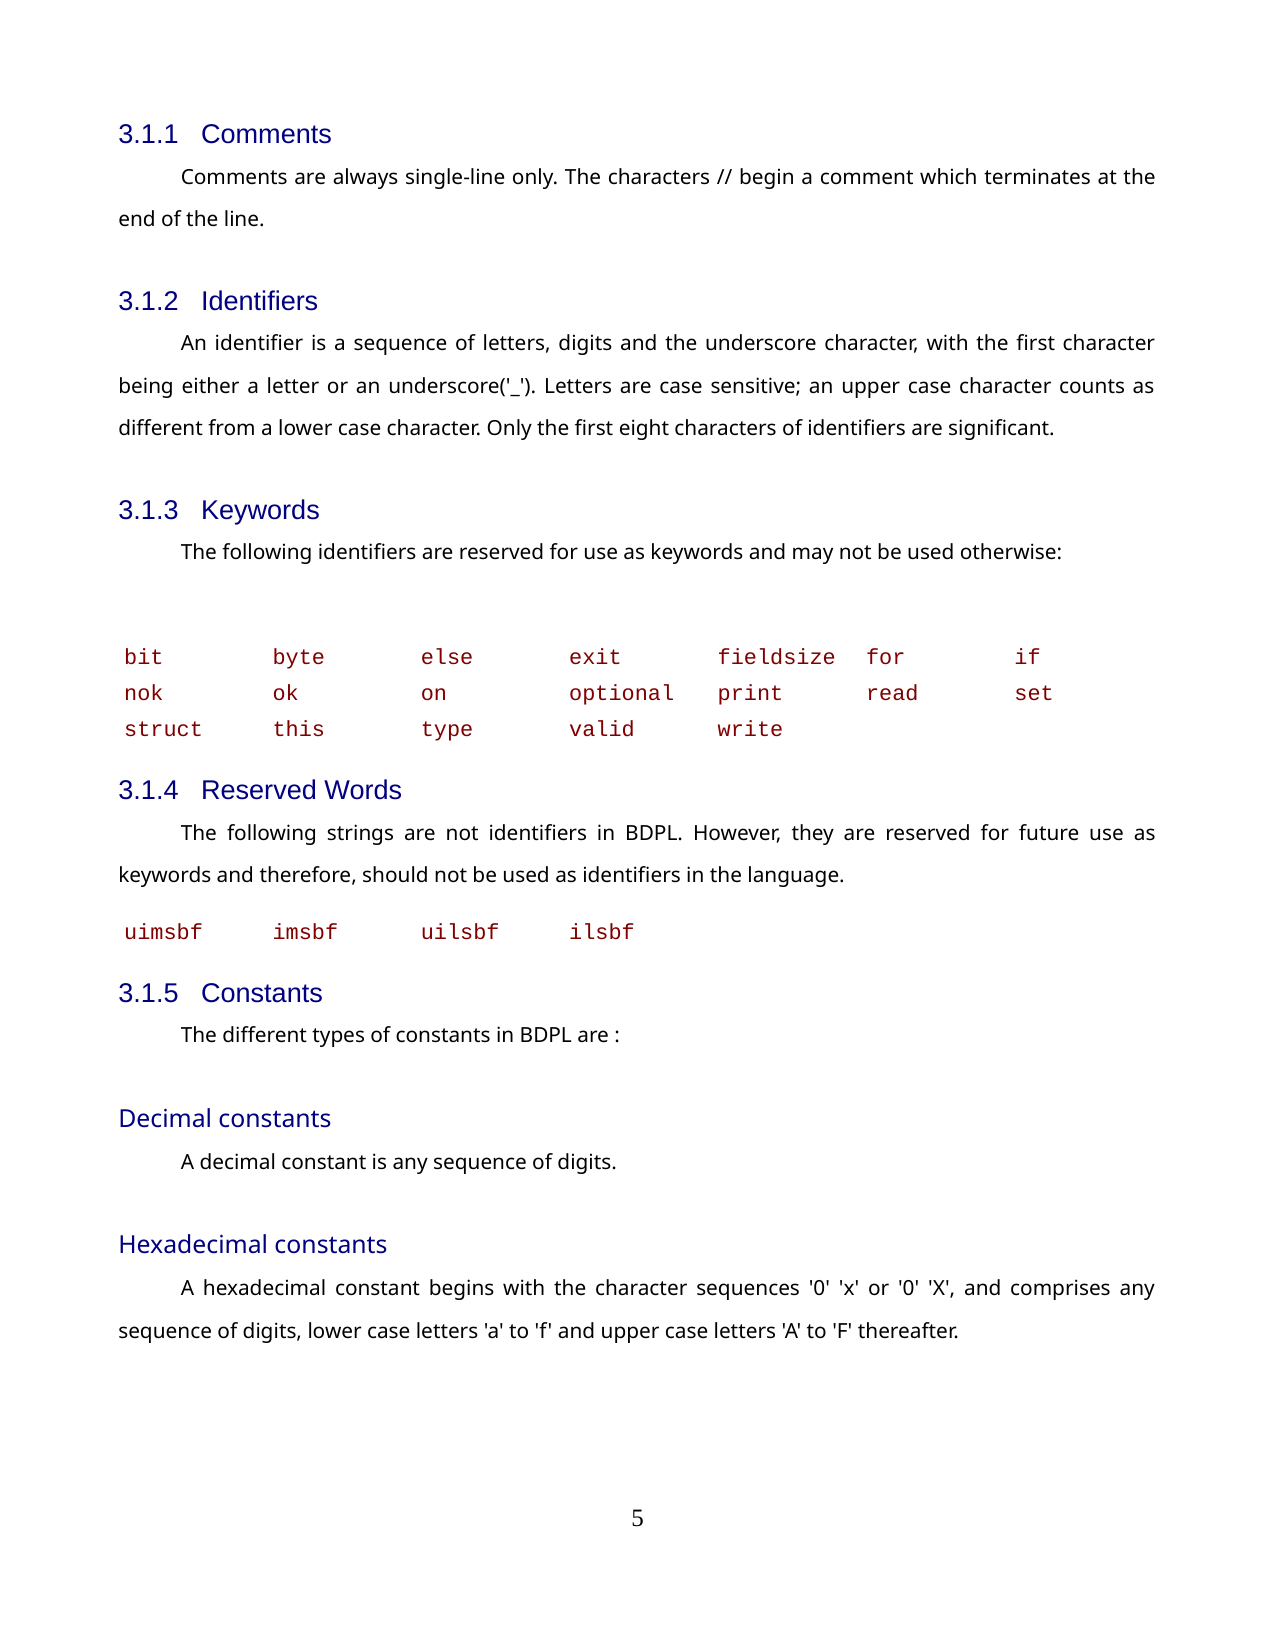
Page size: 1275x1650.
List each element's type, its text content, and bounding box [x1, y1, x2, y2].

text Comments are always single-line only. The characters // begin a comment which terminates at the end of the line. [118, 162, 1157, 233]
table_header byte [266, 640, 415, 677]
table_header ilsbf [563, 916, 1157, 952]
text A decimal constant is any sequence of digits. [118, 1147, 1157, 1175]
table_cell on [415, 677, 563, 713]
text A hexadecimal constant begins with the character sequences '0' 'x' or '0' 'X', and comprises any sequence of digits, lower case letters 'a' to 'f' and upper case letters 'A' to 'F' thereafter. [118, 1273, 1157, 1344]
subtitle Keywords [118, 494, 1157, 525]
subtitle Constants [118, 977, 1157, 1008]
table_header else [415, 640, 563, 677]
table_header if [1009, 640, 1157, 677]
table_cell write [712, 713, 860, 749]
subtitle Comments [118, 118, 1157, 149]
table_header uilsbf [415, 916, 563, 952]
table_header fieldsize [712, 640, 860, 677]
text The following strings are not identifiers in BDPL. However, they are reserved for future use as keywords and therefore, should not be used as identifiers in the language. [118, 818, 1157, 889]
table_cell [860, 713, 1008, 749]
subtitle Hexadecimal constants [118, 1227, 1157, 1261]
table_cell set [1009, 677, 1157, 713]
table_header imsbf [266, 916, 415, 952]
subtitle Decimal constants [118, 1101, 1157, 1134]
table_header for [860, 640, 1008, 677]
table_cell nok [118, 677, 266, 713]
subtitle Identifiers [118, 284, 1157, 316]
table_cell valid [563, 713, 712, 749]
text An identifier is a sequence of letters, digits and the underscore character, with the first character being either a letter or an underscore('_'). Letters are case sensitive; an upper case character counts as different from a lower case character. Only the first eight characters of identifiers are significant. [118, 328, 1157, 442]
table_cell type [415, 713, 563, 749]
table_cell optional [563, 677, 712, 713]
text The following identifiers are reserved for use as keywords and may not be used otherwise: [118, 537, 1157, 566]
table_header exit [563, 640, 712, 677]
subtitle Reserved Words [118, 774, 1157, 805]
table_header bit [118, 640, 266, 677]
table_cell this [266, 713, 415, 749]
text The different types of constants in BDPL are : [118, 1021, 1157, 1049]
table_cell read [860, 677, 1008, 713]
table_cell print [712, 677, 860, 713]
table_cell [1009, 713, 1157, 749]
table_cell struct [118, 713, 266, 749]
table_cell ok [266, 677, 415, 713]
table_header uimsbf [118, 916, 266, 952]
